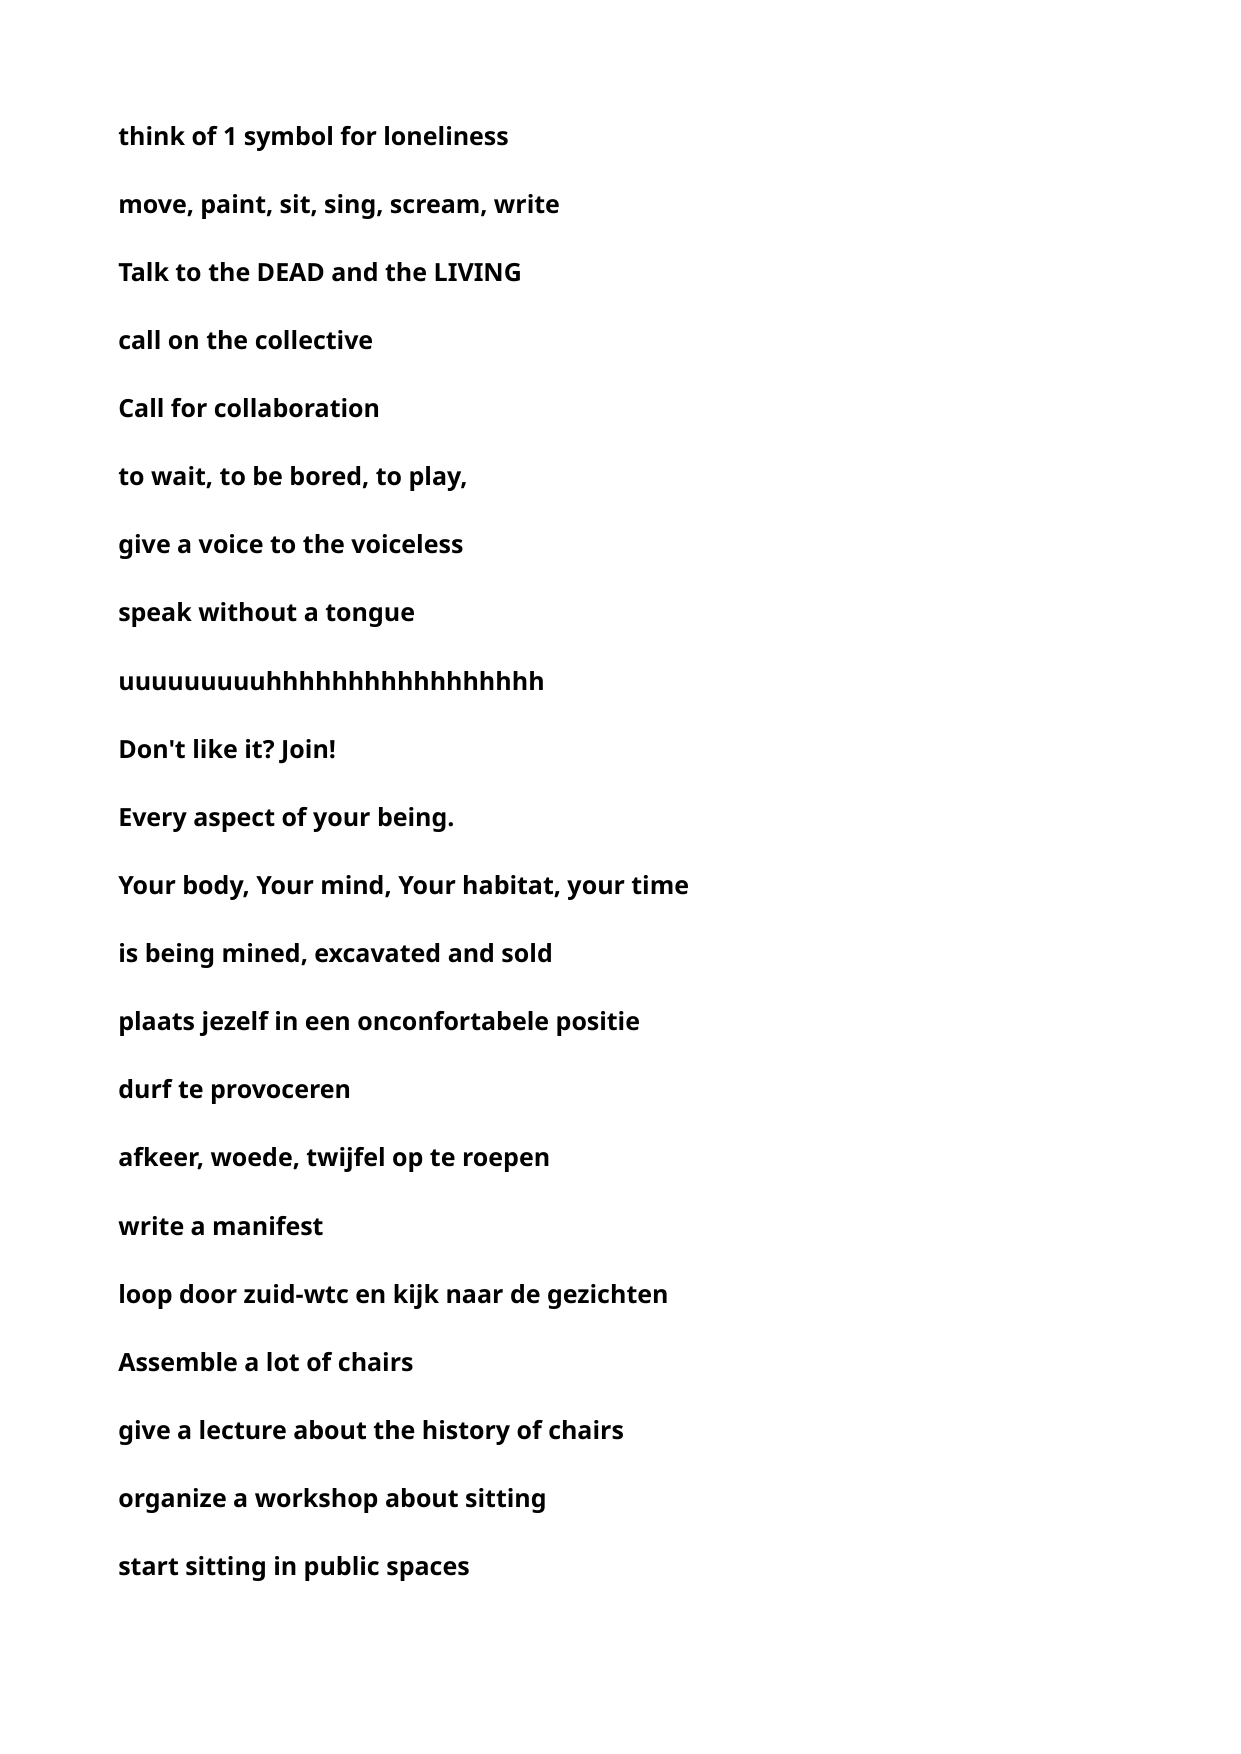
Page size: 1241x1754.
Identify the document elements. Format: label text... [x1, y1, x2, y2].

text Don't like it? Join! [118, 731, 1122, 765]
text give a voice to the voiceless [118, 527, 1122, 561]
text Talk to the DEAD and the LIVING [118, 254, 1122, 288]
text organize a workshop about sitting [118, 1481, 1122, 1515]
text call on the collective [118, 322, 1122, 357]
text uuuuuuuuuhhhhhhhhhhhhhhhhh [118, 663, 1122, 697]
text to wait, to be bored, to play, [118, 459, 1122, 493]
text plaats jezelf in een onconfortabele positie [118, 1004, 1122, 1038]
text Call for collaboration [118, 391, 1122, 425]
text is being mined, excavated and sold [118, 936, 1122, 970]
text loop door zuid-wtc en kijk naar de gezichten [118, 1276, 1122, 1310]
text afkeer, woede, twijfel op te roepen [118, 1140, 1122, 1174]
text write a manifest [118, 1208, 1122, 1242]
text Every aspect of your being. [118, 799, 1122, 833]
text Your body, Your mind, Your habitat, your time [118, 867, 1122, 902]
text Assemble a lot of chairs [118, 1344, 1122, 1378]
text durf te provoceren [118, 1072, 1122, 1106]
text start sitting in public spaces [118, 1549, 1122, 1583]
text think of 1 symbol for loneliness [118, 118, 1122, 152]
text speak without a tongue [118, 595, 1122, 629]
text move, paint, sit, sing, scream, write [118, 186, 1122, 220]
text give a lecture about the history of chairs [118, 1412, 1122, 1447]
